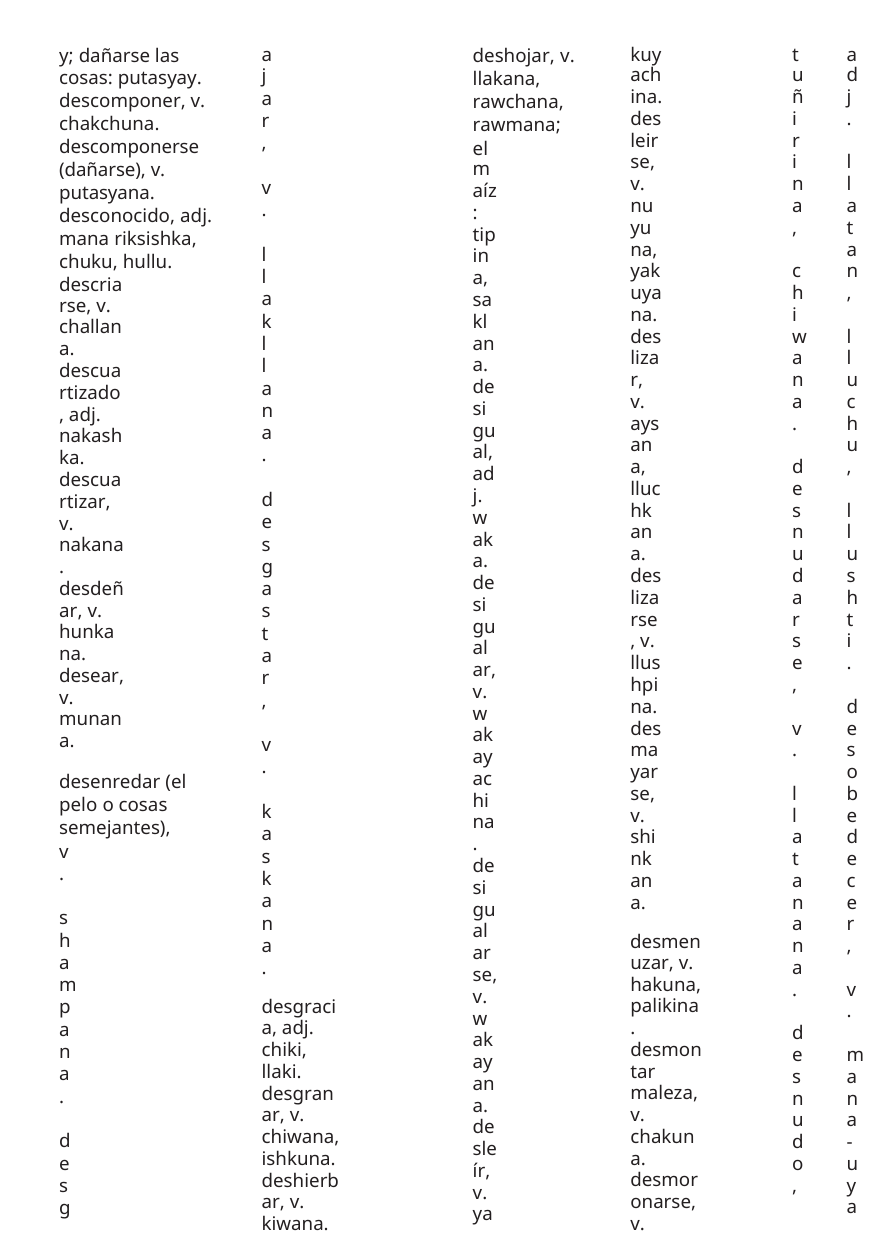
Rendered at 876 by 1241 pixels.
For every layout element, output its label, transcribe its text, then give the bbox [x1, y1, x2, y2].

text descogollar palmeras, v. yuyuna. descomposición, s. conducta: wakllikuy; dañarse las cosas: putasyay. descomponer, v. chakchuna. descomponerse (dañarse), v. putasyana. desconocido, adj. mana riksishka, chuku, hullu. [59, 44, 214, 274]
text descriarse, v. challana. descuartizado, adj. nakashka. descuartizar, v. nakana. desdeñar, v. hunkana. desear, v. munana. [59, 274, 125, 753]
text desgracia, adj. chiki, llaki. desgranar, v. chiwana, ishkuna. deshierbar, v. kiwana. [261, 997, 341, 1236]
text desmenuzar, v. hakuna, palikina. desmontar maleza, v. chakuna. desmoronarse, v. tuñirina, chiwana. desnudarse, v. llatanana. desnudo, adj. llatan, lluchu, llushti. desobedecer, v. mana-uyana. desobediente, adj. mana-uyak. [630, 931, 703, 1236]
text el maíz: tipina, saklana. desigual, adj. waka. desigualar, v. wakayachina. desigualarse, v. wakayana. desleír, v. ya [472, 138, 498, 1226]
text deshojar, v. llakana, rawchana, rawmana; [472, 44, 583, 136]
text v. shampana. desgajar, v. llakllana. desgastar, v. kaskana. [261, 185, 265, 630]
text desenredar (el pelo o cosas semejantes), [59, 770, 214, 839]
text kuyachina. desleirse, v. nuyuna, yakuyana. deslizar, v. aysana, lluchkana. deslizarse, v. llushpina. desmayarse, v. shinkana. [630, 44, 662, 914]
